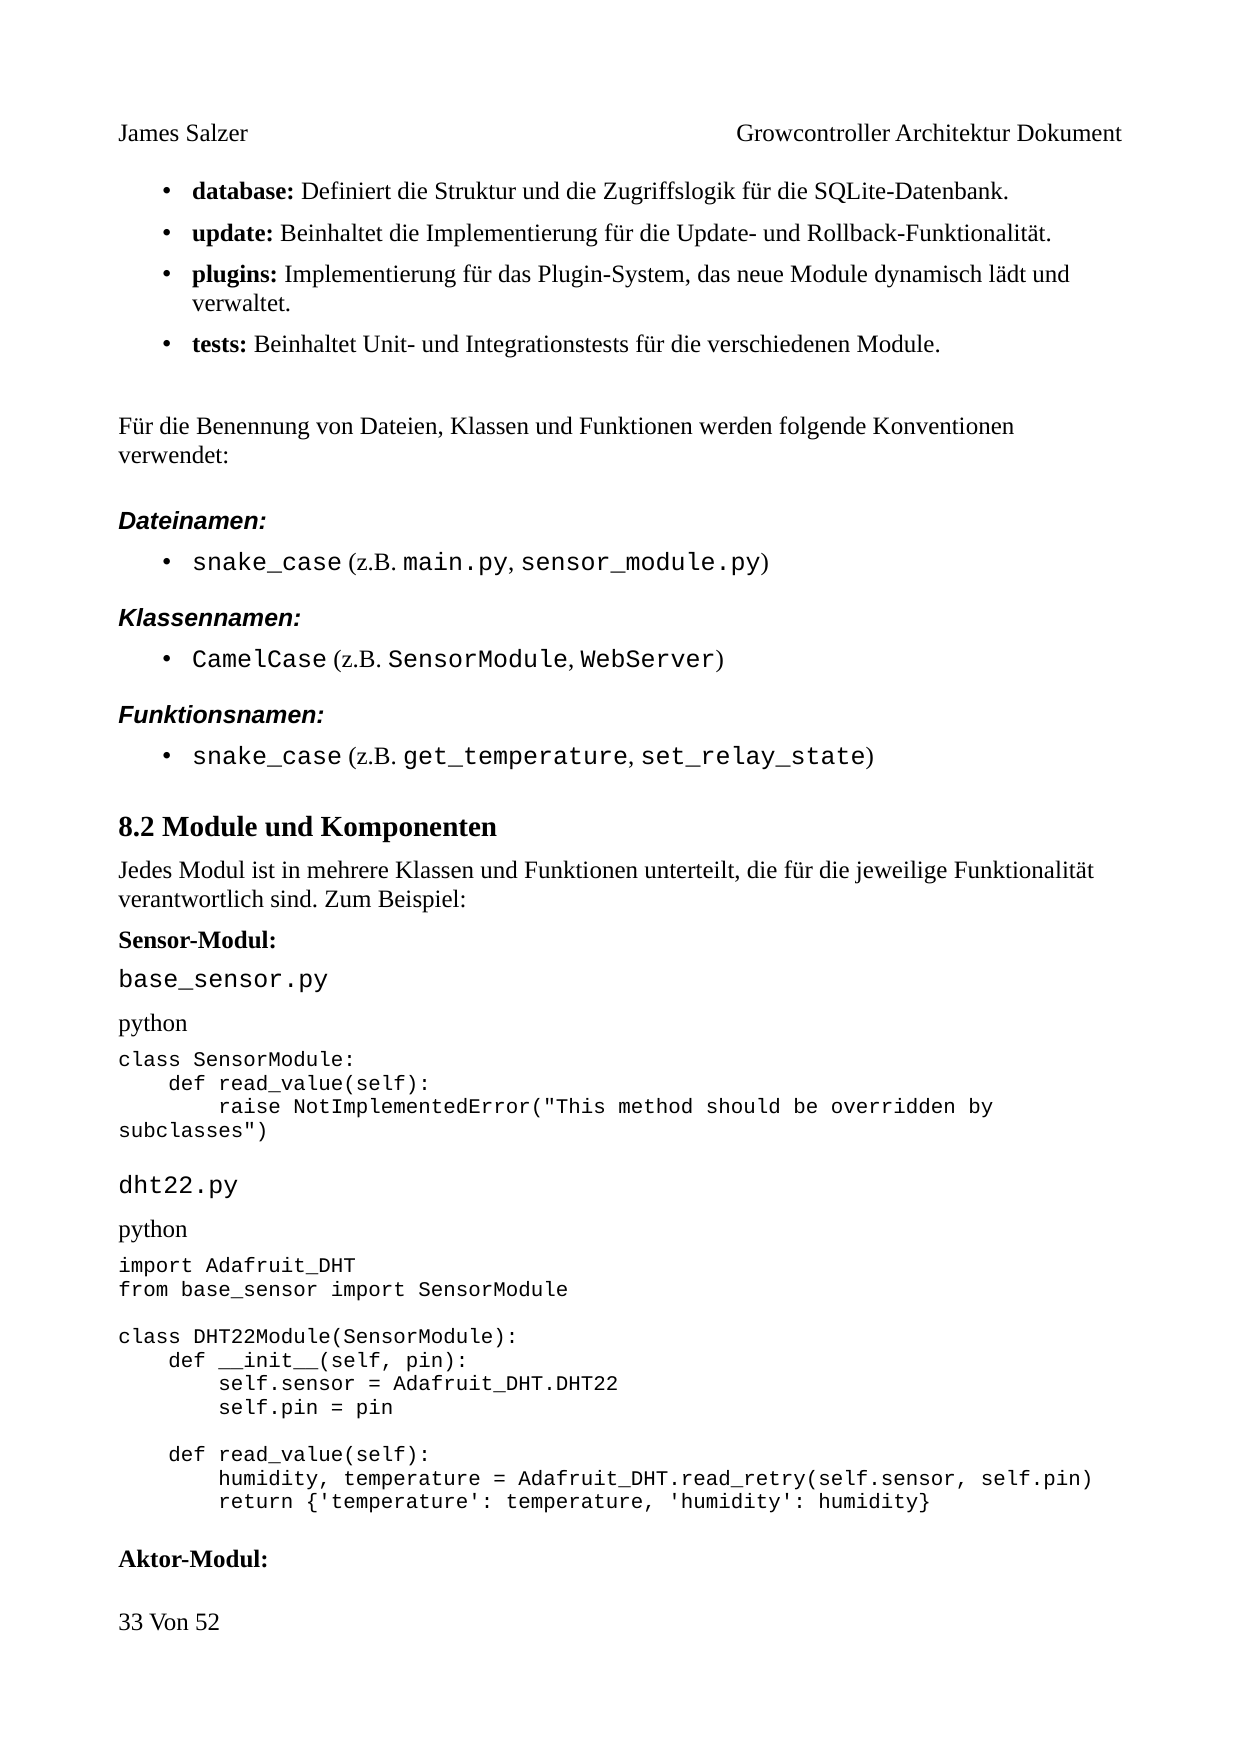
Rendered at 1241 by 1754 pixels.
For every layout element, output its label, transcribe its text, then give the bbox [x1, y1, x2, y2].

text Aktor-Modul: [118, 1544, 1122, 1573]
list database: Definiert die Struktur und die Zugriffslogik für die SQLite-Datenbank. [162, 176, 1122, 205]
list snake_case (z.B. main.py, sensor_module.py) [162, 547, 1122, 578]
list snake_case (z.B. get_temperature, set_relay_state) [162, 741, 1122, 772]
text def read_value(self): [118, 1072, 1122, 1096]
text class DHT22Module(SensorModule): [118, 1326, 1122, 1349]
text base_sensor.py [118, 967, 1122, 995]
text self.pin = pin [118, 1397, 1122, 1421]
text Sensor-Modul: [118, 926, 1122, 954]
text def __init__(self, pin): [118, 1349, 1122, 1373]
text class SensorModule: [118, 1049, 1122, 1072]
text python [118, 1008, 1122, 1036]
text def read_value(self): [118, 1444, 1122, 1468]
text import Adafruit_DHT [118, 1255, 1122, 1279]
list tests: Beinhaltet Unit- und Integrationstests für die verschiedenen Module. [162, 329, 1122, 358]
text Jedes Modul ist in mehrere Klassen und Funktionen unterteilt, die für die jeweilige Funktionalität verantwortlich sind. Zum Beispiel: [118, 856, 1122, 913]
text humidity, temperature = Adafruit_DHT.read_retry(self.sensor, self.pin) [118, 1468, 1122, 1491]
subtitle Klassennamen: [118, 603, 1122, 632]
text return {'temperature': temperature, 'humidity': humidity} [118, 1491, 1122, 1515]
text raise NotImplementedError("This method should be overridden by subclasses") [118, 1096, 1122, 1143]
list update: Beinhaltet die Implementierung für die Update- und Rollback-Funktionalität. [162, 218, 1122, 246]
text python [118, 1214, 1122, 1242]
text from base_sensor import SensorModule [118, 1279, 1122, 1302]
subtitle 8.2 Module und Komponenten [118, 809, 1122, 843]
list CamelCase (z.B. SensorModule, WebServer) [162, 644, 1122, 675]
text dht22.py [118, 1173, 1122, 1201]
text self.sensor = Adafruit_DHT.DHT22 [118, 1373, 1122, 1397]
subtitle Funktionsnamen: [118, 700, 1122, 729]
text Für die Benennung von Dateien, Klassen und Funktionen werden folgende Konventionen verwendet: [118, 411, 1122, 469]
list plugins: Implementierung für das Plugin-System, das neue Module dynamisch lädt und verwaltet. [162, 259, 1122, 316]
subtitle Dateinamen: [118, 506, 1122, 535]
